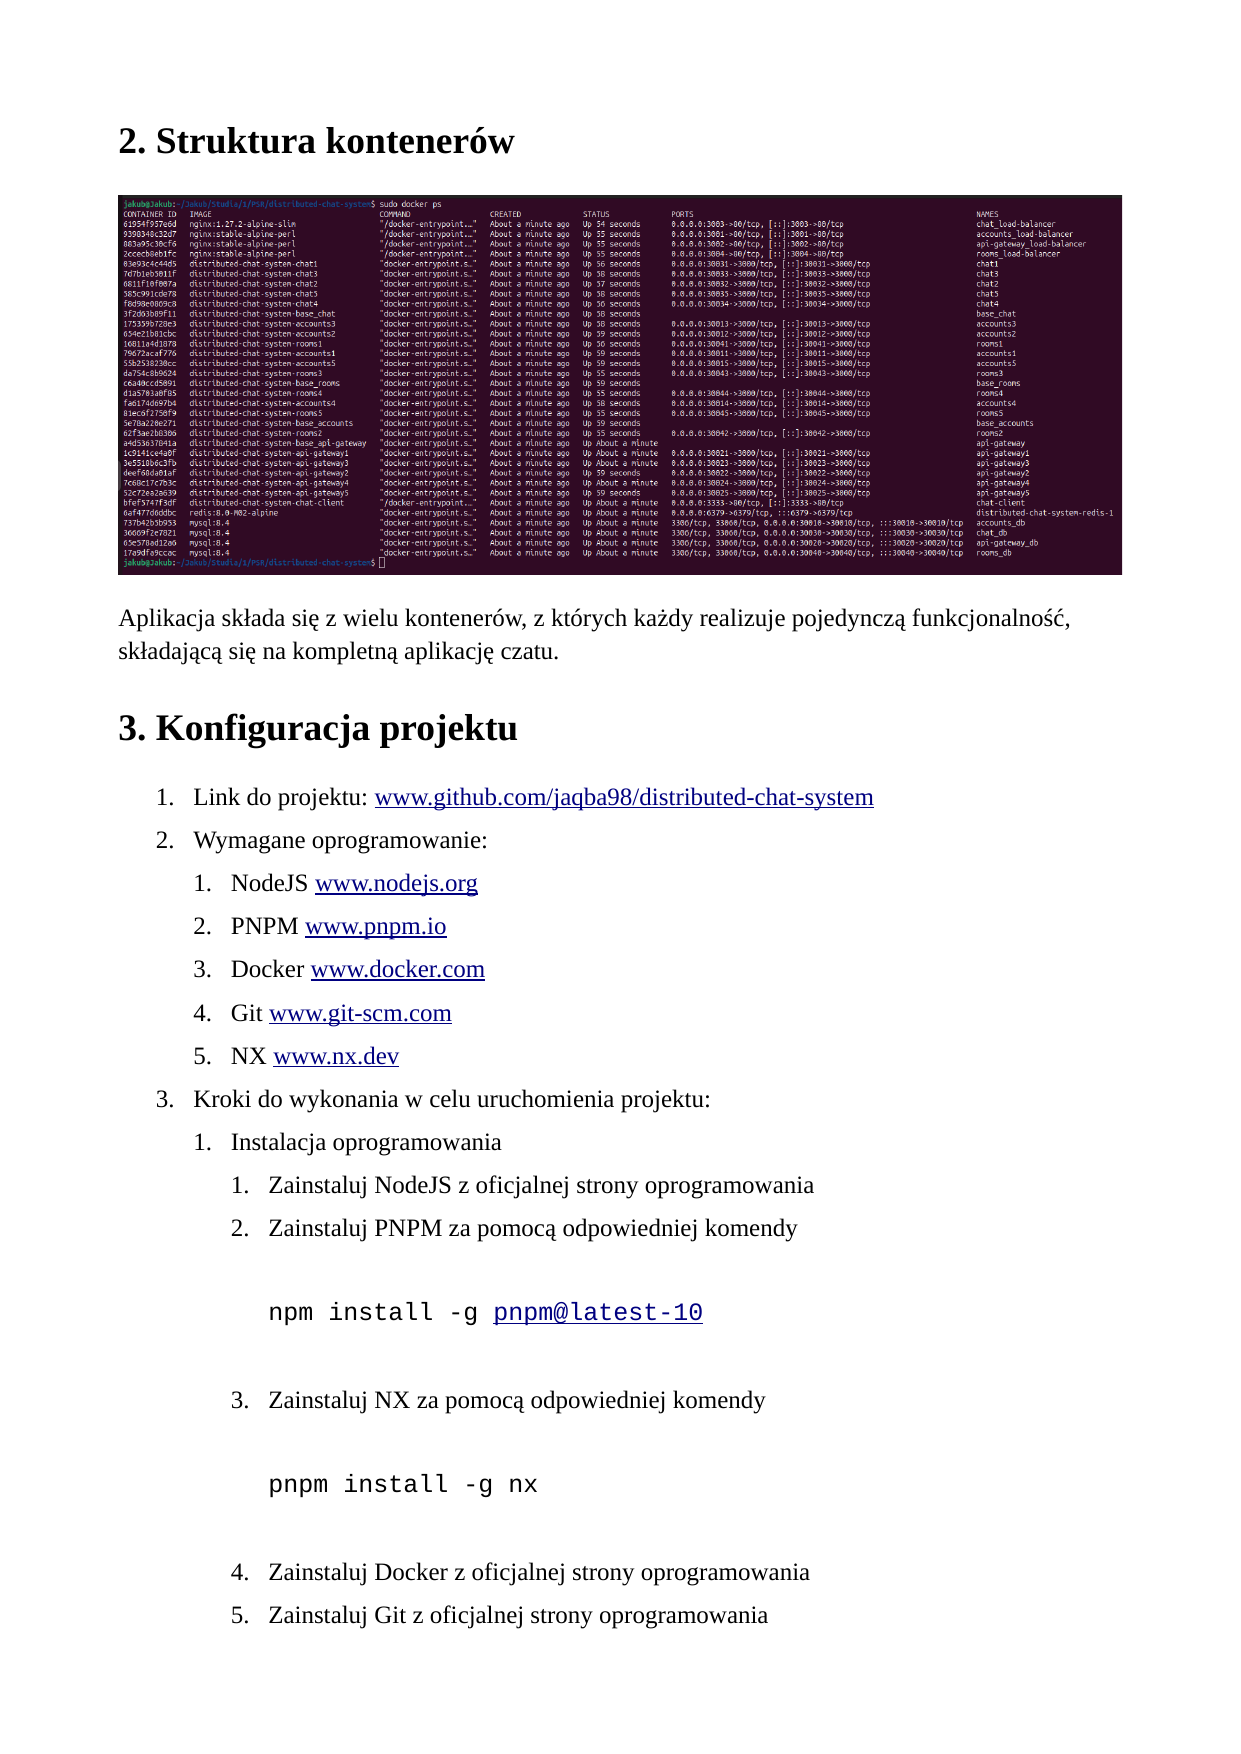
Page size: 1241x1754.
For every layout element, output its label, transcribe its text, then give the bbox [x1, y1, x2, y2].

list Docker www.docker.com [193, 954, 1122, 983]
list Zainstaluj NX za pomocą odpowiedniej komendy pnpm install -g nx [231, 1385, 1122, 1543]
list Git www.git-scm.com [193, 998, 1122, 1026]
list Zainstaluj NodeJS z oficjalnej strony oprogramowania [231, 1170, 1122, 1199]
list NodeJS www.nodejs.org [193, 868, 1122, 897]
list NX www.nx.dev [193, 1041, 1122, 1069]
list Zainstaluj PNPM za pomocą odpowiedniej komendy npm install -g pnpm@latest-10 [231, 1213, 1122, 1371]
list Instalacja oprogramowania [193, 1127, 1122, 1156]
list Zainstaluj Git z oficjalnej strony oprogramowania [231, 1600, 1122, 1629]
list Wymagane oprogramowanie: [156, 825, 1122, 854]
list Zainstaluj Docker z oficjalnej strony oprogramowania [231, 1557, 1122, 1586]
list Link do projektu: www.github.com/jaqba98/distributed-chat-system [156, 782, 1122, 811]
list Kroki do wykonania w celu uruchomienia projektu: [156, 1084, 1122, 1113]
subtitle 2. Struktura kontenerów [118, 118, 1122, 161]
text Aplikacja składa się z wielu kontenerów, z których każdy realizuje pojedynczą funkcjonalność, składającą się na kompletną aplikację czatu. [118, 603, 1122, 665]
picture [118, 195, 1123, 575]
list PNPM www.pnpm.io [193, 911, 1122, 940]
subtitle 3. Konfiguracja projektu [118, 705, 1122, 748]
